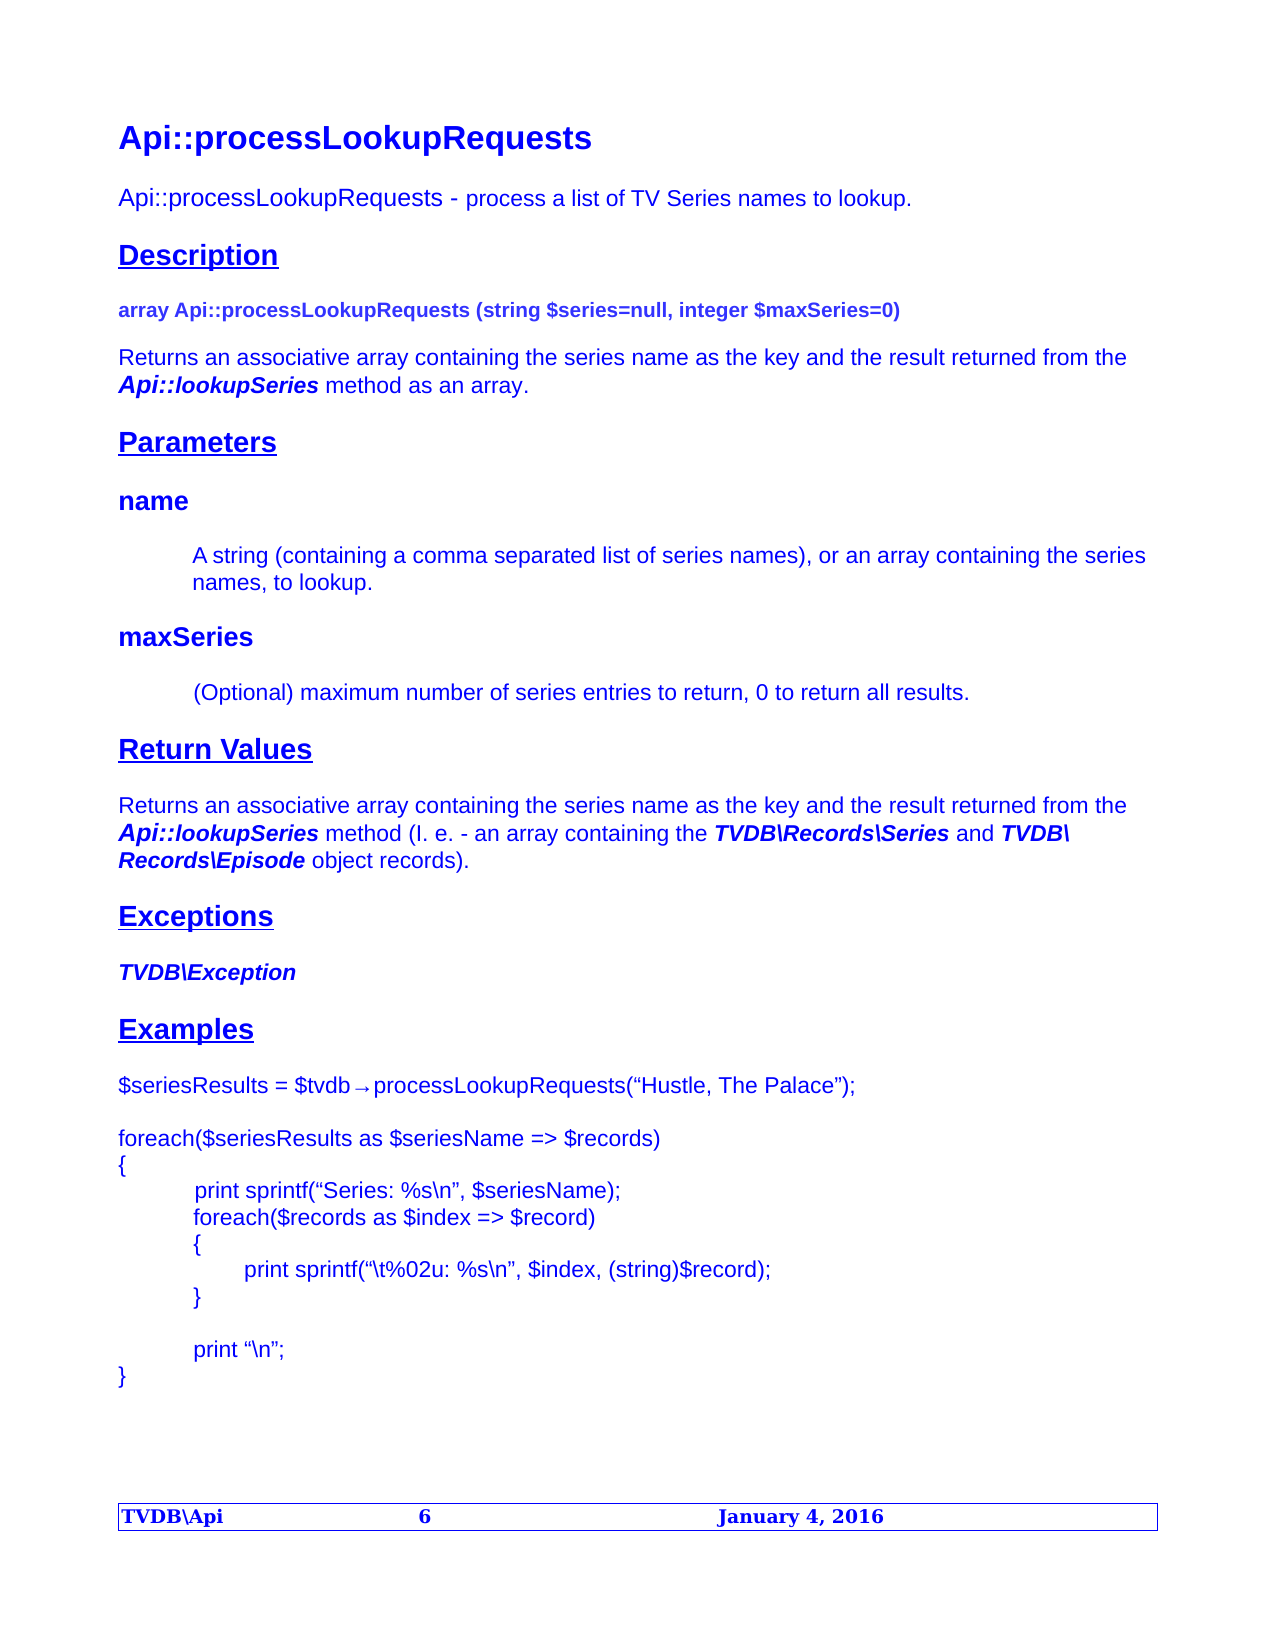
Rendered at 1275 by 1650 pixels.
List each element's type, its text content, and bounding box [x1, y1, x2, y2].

title Examples [118, 1012, 1157, 1046]
title TVDB\Exception [118, 959, 1157, 986]
title Api::processLookupRequests - process a list of TV Series names to lookup. [118, 183, 1157, 212]
title foreach($records as $index => $record) [193, 1204, 1157, 1230]
text Description [118, 238, 1157, 272]
title Return Values [118, 732, 1157, 765]
title $seriesResults = $tvdb→processLookupRequests(“Hustle, The Palace”); [118, 1072, 1157, 1098]
title print sprintf(“Series: %s\n”, $seriesName); [118, 1177, 1157, 1204]
title } [118, 1362, 1157, 1388]
title Returns an associative array containing the series name as the key and the result returned from the Api::lookupSeries method (I. e. - an array containing the TVDB\Records\Series and TVDB\Records\Episode object records). [118, 792, 1157, 873]
text (Optional) maximum number of series entries to return, 0 to return all results. [193, 679, 1157, 705]
title Returns an associative array containing the series name as the key and the result returned from the Api::lookupSeries method as an array. [118, 343, 1157, 398]
title Parameters [118, 425, 1157, 458]
title { [193, 1230, 1157, 1256]
title Exceptions [118, 899, 1157, 933]
text A string (containing a comma separated list of series names), or an array containing the series names, to lookup. [192, 542, 1157, 595]
title foreach($seriesResults as $seriesName => $records) [118, 1125, 1157, 1151]
title Api::processLookupRequests [118, 118, 1157, 157]
title name [118, 485, 1157, 516]
title print sprintf(“\t%02u: %s\n”, $index, (string)$record); [193, 1256, 1157, 1283]
list array Api::processLookupRequests (string $series=null, integer $maxSeries=0) [118, 298, 1157, 322]
text maxSeries [118, 621, 1157, 653]
title { [118, 1151, 1157, 1177]
title print “\n”; [193, 1336, 1157, 1362]
title } [193, 1283, 1157, 1309]
